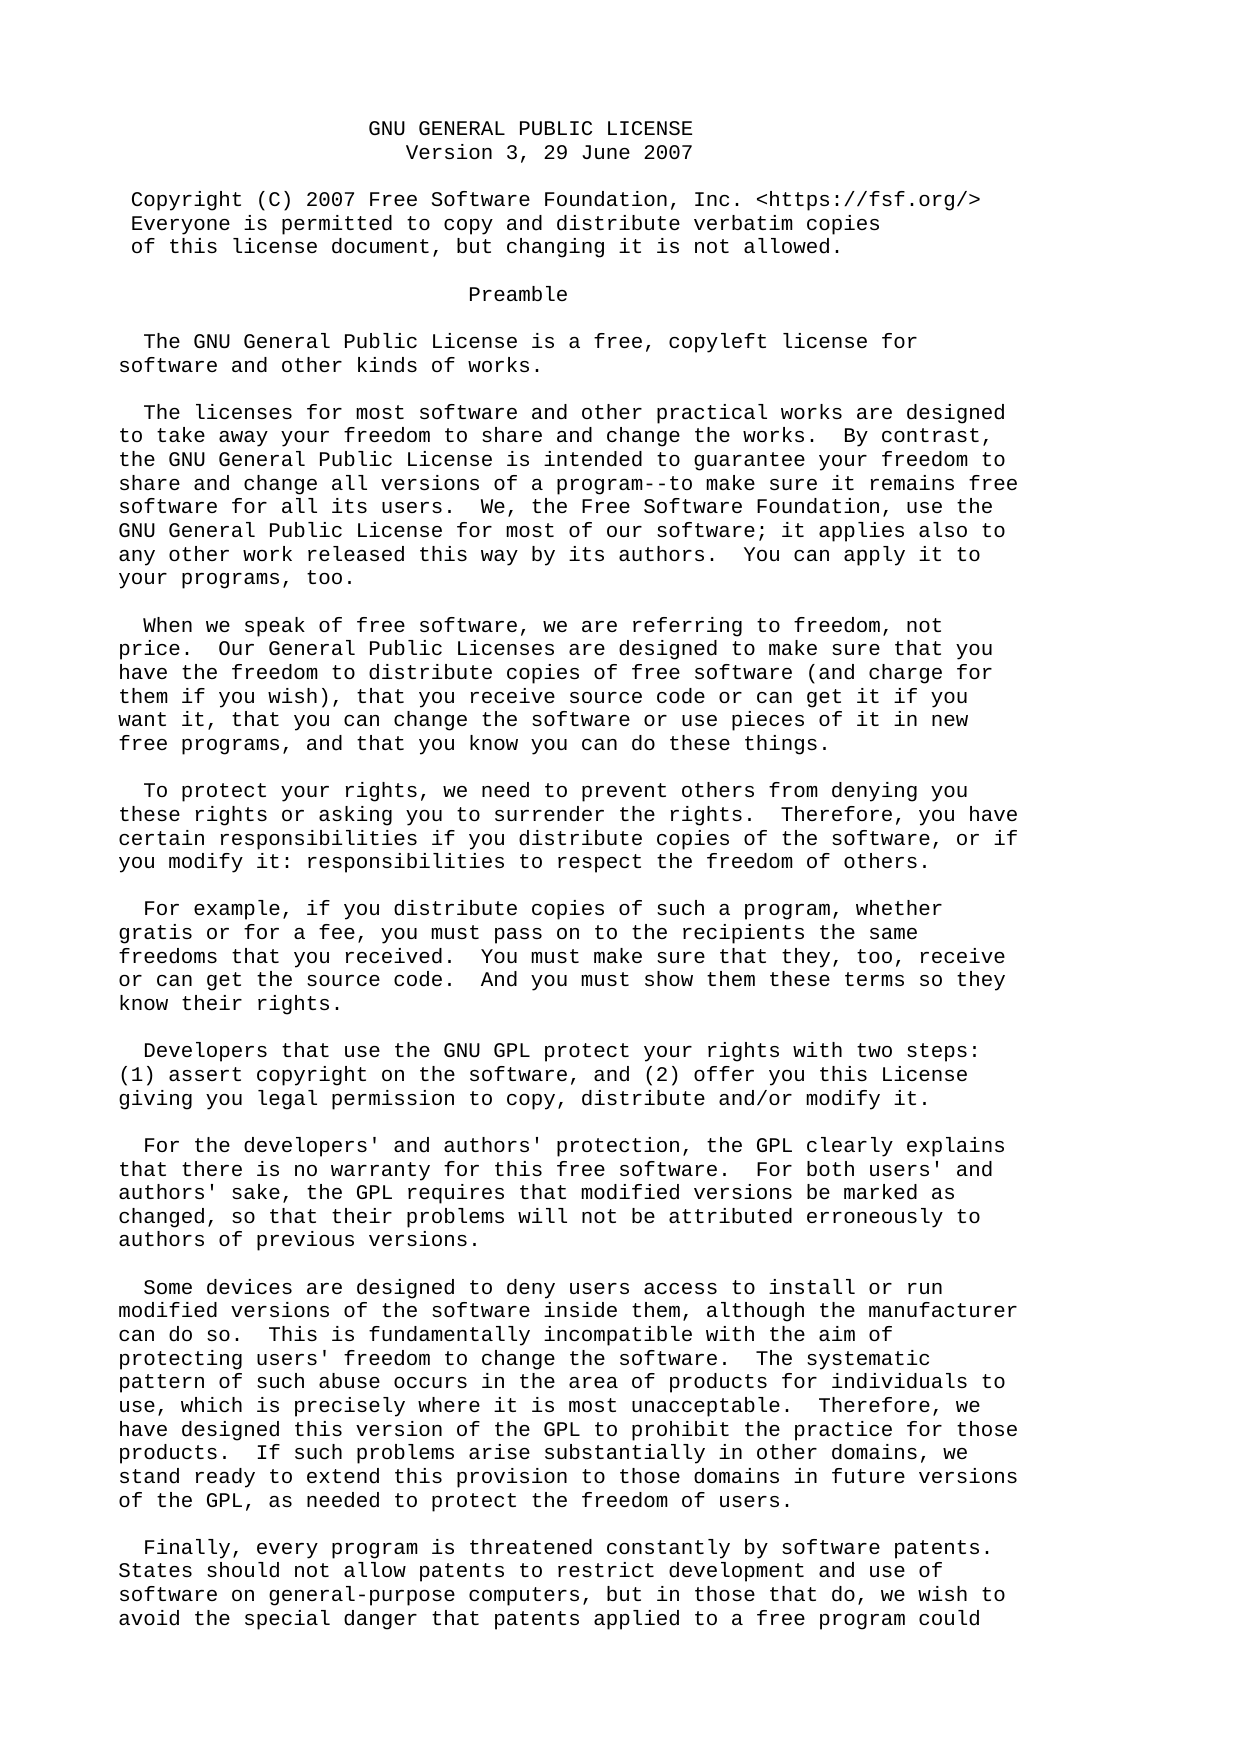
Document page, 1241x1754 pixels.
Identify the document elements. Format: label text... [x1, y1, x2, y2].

text The licenses for most software and other practical works are designed [118, 402, 1122, 426]
text authors of previous versions. [118, 1229, 1122, 1253]
text the GNU General Public License is intended to guarantee your freedom to [118, 449, 1122, 473]
text that there is no warranty for this free software. For both users' and [118, 1158, 1122, 1182]
text software on general-purpose computers, but in those that do, we wish to [118, 1584, 1122, 1608]
text giving you legal permission to copy, distribute and/or modify it. [118, 1088, 1122, 1111]
text use, which is precisely where it is most unacceptable. Therefore, we [118, 1395, 1122, 1419]
text GNU GENERAL PUBLIC LICENSE [118, 118, 1122, 142]
text or can get the source code. And you must show them these terms so they [118, 969, 1122, 993]
text avoid the special danger that patents applied to a free program could [118, 1608, 1122, 1631]
text authors' sake, the GPL requires that modified versions be marked as [118, 1182, 1122, 1206]
text software and other kinds of works. [118, 354, 1122, 378]
text Copyright (C) 2007 Free Software Foundation, Inc. <https://fsf.org/> [118, 189, 1122, 213]
text want it, that you can change the software or use pieces of it in new [118, 709, 1122, 733]
text (1) assert copyright on the software, and (2) offer you this License [118, 1064, 1122, 1088]
text products. If such problems arise substantially in other domains, we [118, 1442, 1122, 1466]
text you modify it: responsibilities to respect the freedom of others. [118, 851, 1122, 875]
text The GNU General Public License is a free, copyleft license for [118, 331, 1122, 354]
text these rights or asking you to surrender the rights. Therefore, you have [118, 804, 1122, 827]
text free programs, and that you know you can do these things. [118, 733, 1122, 757]
text stand ready to extend this provision to those domains in future versions [118, 1466, 1122, 1489]
text your programs, too. [118, 567, 1122, 591]
text have the freedom to distribute copies of free software (and charge for [118, 662, 1122, 686]
text When we speak of free software, we are referring to freedom, not [118, 615, 1122, 638]
text share and change all versions of a program--to make sure it remains free [118, 473, 1122, 496]
text can do so. This is fundamentally incompatible with the aim of [118, 1324, 1122, 1348]
text Version 3, 29 June 2007 [118, 142, 1122, 165]
text to take away your freedom to share and change the works. By contrast, [118, 426, 1122, 449]
text States should not allow patents to restrict development and use of [118, 1561, 1122, 1584]
text freedoms that you received. You must make sure that they, too, receive [118, 946, 1122, 969]
text Preamble [118, 284, 1122, 307]
text of the GPL, as needed to protect the freedom of users. [118, 1489, 1122, 1513]
text Finally, every program is threatened constantly by software patents. [118, 1537, 1122, 1561]
text Some devices are designed to deny users access to install or run [118, 1277, 1122, 1300]
text gratis or for a fee, you must pass on to the recipients the same [118, 922, 1122, 946]
text Developers that use the GNU GPL protect your rights with two steps: [118, 1040, 1122, 1064]
text GNU General Public License for most of our software; it applies also to [118, 520, 1122, 544]
text For example, if you distribute copies of such a program, whether [118, 898, 1122, 922]
text price. Our General Public Licenses are designed to make sure that you [118, 638, 1122, 662]
text have designed this version of the GPL to prohibit the practice for those [118, 1419, 1122, 1442]
text certain responsibilities if you distribute copies of the software, or if [118, 827, 1122, 851]
text know their rights. [118, 993, 1122, 1017]
text any other work released this way by its authors. You can apply it to [118, 544, 1122, 567]
text modified versions of the software inside them, although the manufacturer [118, 1300, 1122, 1324]
text pattern of such abuse occurs in the area of products for individuals to [118, 1371, 1122, 1395]
text protecting users' freedom to change the software. The systematic [118, 1348, 1122, 1371]
text Everyone is permitted to copy and distribute verbatim copies [118, 213, 1122, 236]
text To protect your rights, we need to prevent others from denying you [118, 780, 1122, 804]
text For the developers' and authors' protection, the GPL clearly explains [118, 1135, 1122, 1158]
text of this license document, but changing it is not allowed. [118, 236, 1122, 260]
text software for all its users. We, the Free Software Foundation, use the [118, 496, 1122, 520]
text them if you wish), that you receive source code or can get it if you [118, 686, 1122, 709]
text changed, so that their problems will not be attributed erroneously to [118, 1206, 1122, 1229]
